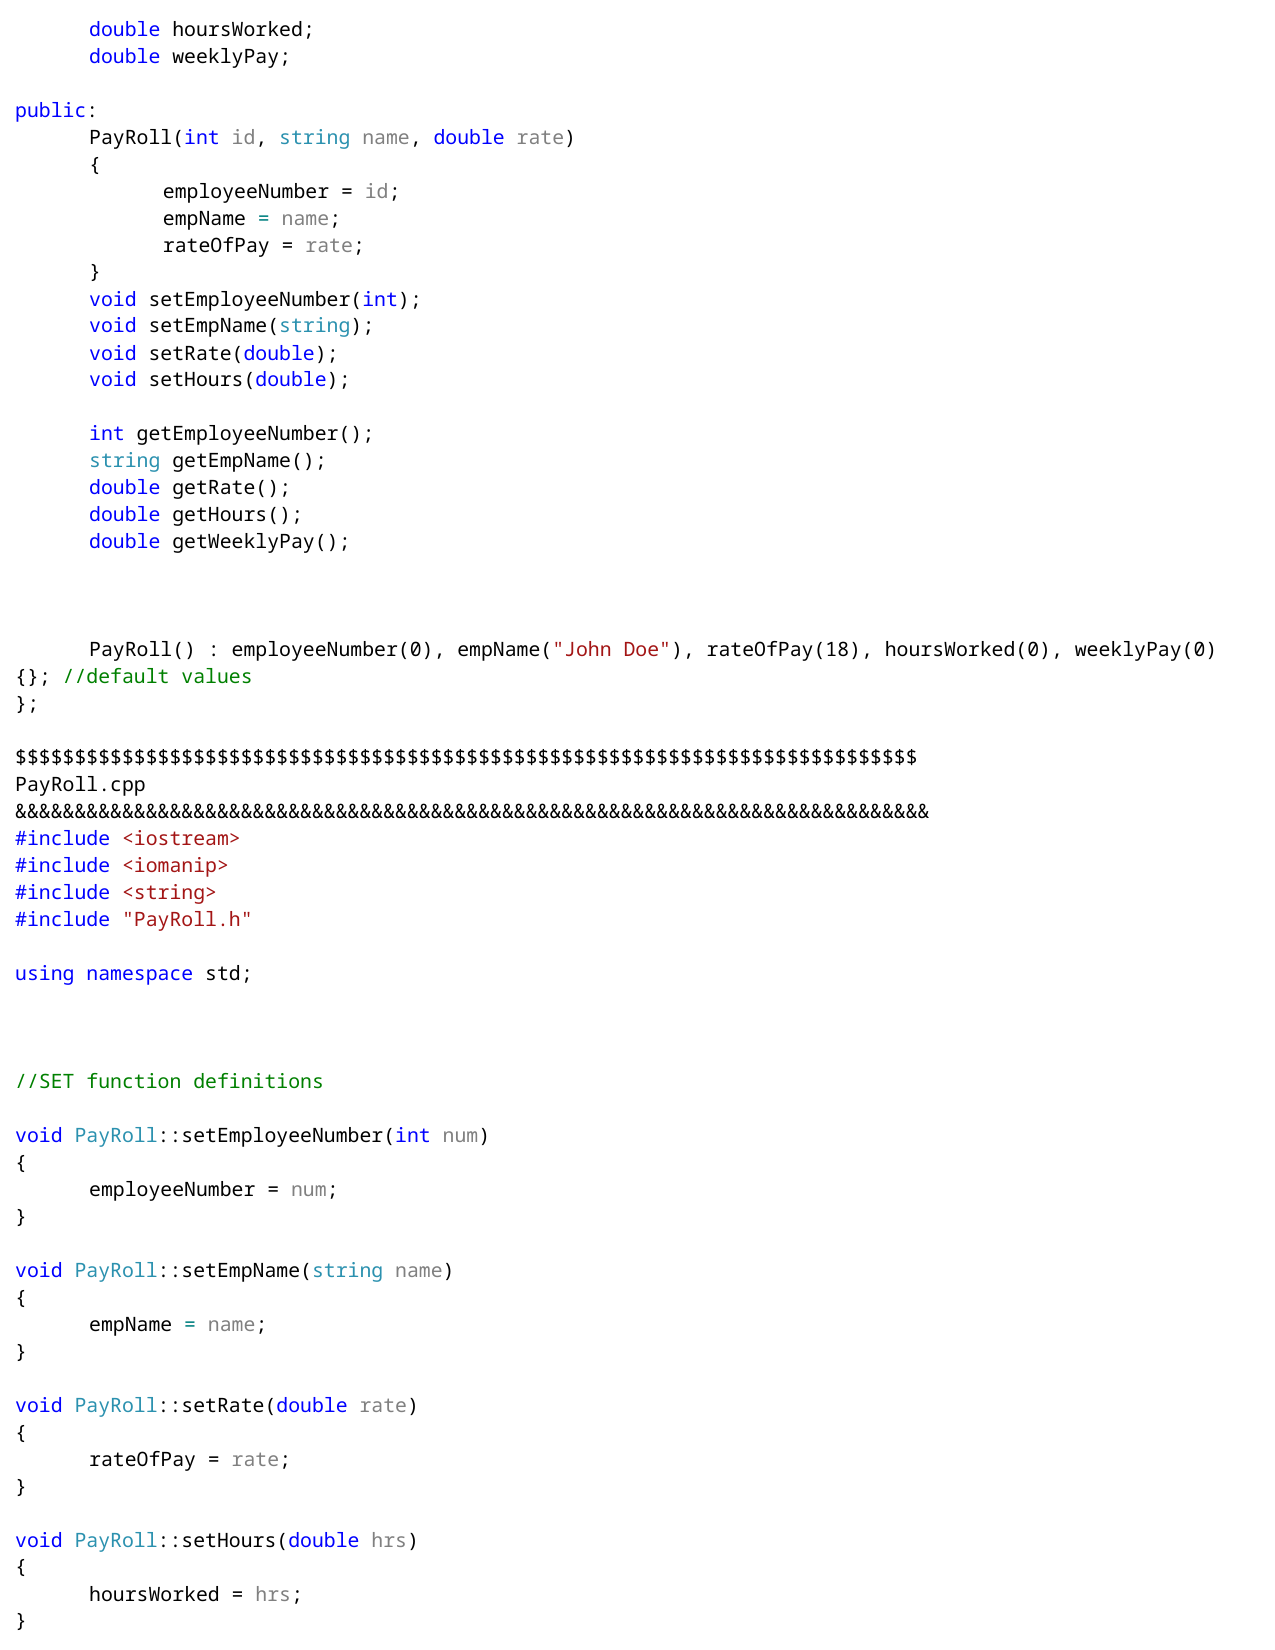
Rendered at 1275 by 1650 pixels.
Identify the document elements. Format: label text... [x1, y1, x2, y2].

text double hoursWorked; [15, 15, 1260, 42]
text } [15, 1202, 1260, 1229]
text void PayRoll::setEmployeeNumber(int num) [15, 1121, 1260, 1148]
text &&&&&&&&&&&&&&&&&&&&&&&&&&&&&&&&&&&&&&&&&&&&&&&&&&&&&&&&&&&&&&&&&&&&&&&&&&&&& [15, 797, 1260, 824]
text public: [15, 96, 1260, 123]
text }; [15, 689, 1260, 716]
text { [15, 1148, 1260, 1175]
text { [15, 1418, 1260, 1445]
text empName = name; [15, 1310, 1260, 1337]
text int getEmployeeNumber(); [15, 420, 1260, 447]
text void setEmpName(string); [15, 312, 1260, 339]
text #include <string> [15, 878, 1260, 905]
text PayRoll() : employeeNumber(0), empName("John Doe"), rateOfPay(18), hoursWorked(0), weeklyPay(0) {}; //default values [15, 636, 1260, 689]
text double getWeeklyPay(); [15, 528, 1260, 554]
text } [15, 1607, 1260, 1634]
text void PayRoll::setEmpName(string name) [15, 1256, 1260, 1283]
text PayRoll.cpp [15, 770, 1260, 797]
text using namespace std; [15, 959, 1260, 986]
text rateOfPay = rate; [15, 1445, 1260, 1472]
text { [15, 150, 1260, 177]
text void setRate(double); [15, 339, 1260, 366]
text #include "PayRoll.h" [15, 905, 1260, 932]
text void setEmployeeNumber(int); [15, 285, 1260, 312]
text string getEmpName(); [15, 447, 1260, 474]
text hoursWorked = hrs; [15, 1580, 1260, 1607]
text #include <iostream> [15, 824, 1260, 851]
text $$$$$$$$$$$$$$$$$$$$$$$$$$$$$$$$$$$$$$$$$$$$$$$$$$$$$$$$$$$$$$$$$$$$$$$$$$$$ [15, 743, 1260, 770]
text double getHours(); [15, 501, 1260, 528]
text //SET function definitions [15, 1067, 1260, 1094]
text double weeklyPay; [15, 42, 1260, 69]
text { [15, 1553, 1260, 1580]
text } [15, 258, 1260, 285]
text employeeNumber = num; [15, 1175, 1260, 1202]
text empName = name; [15, 204, 1260, 231]
text void PayRoll::setRate(double rate) [15, 1391, 1260, 1418]
text void PayRoll::setHours(double hrs) [15, 1526, 1260, 1553]
text void setHours(double); [15, 366, 1260, 393]
text { [15, 1283, 1260, 1310]
text rateOfPay = rate; [15, 231, 1260, 258]
text } [15, 1337, 1260, 1364]
text double getRate(); [15, 474, 1260, 501]
text employeeNumber = id; [15, 177, 1260, 204]
text } [15, 1472, 1260, 1499]
text PayRoll(int id, string name, double rate) [15, 123, 1260, 150]
text #include <iomanip> [15, 851, 1260, 878]
